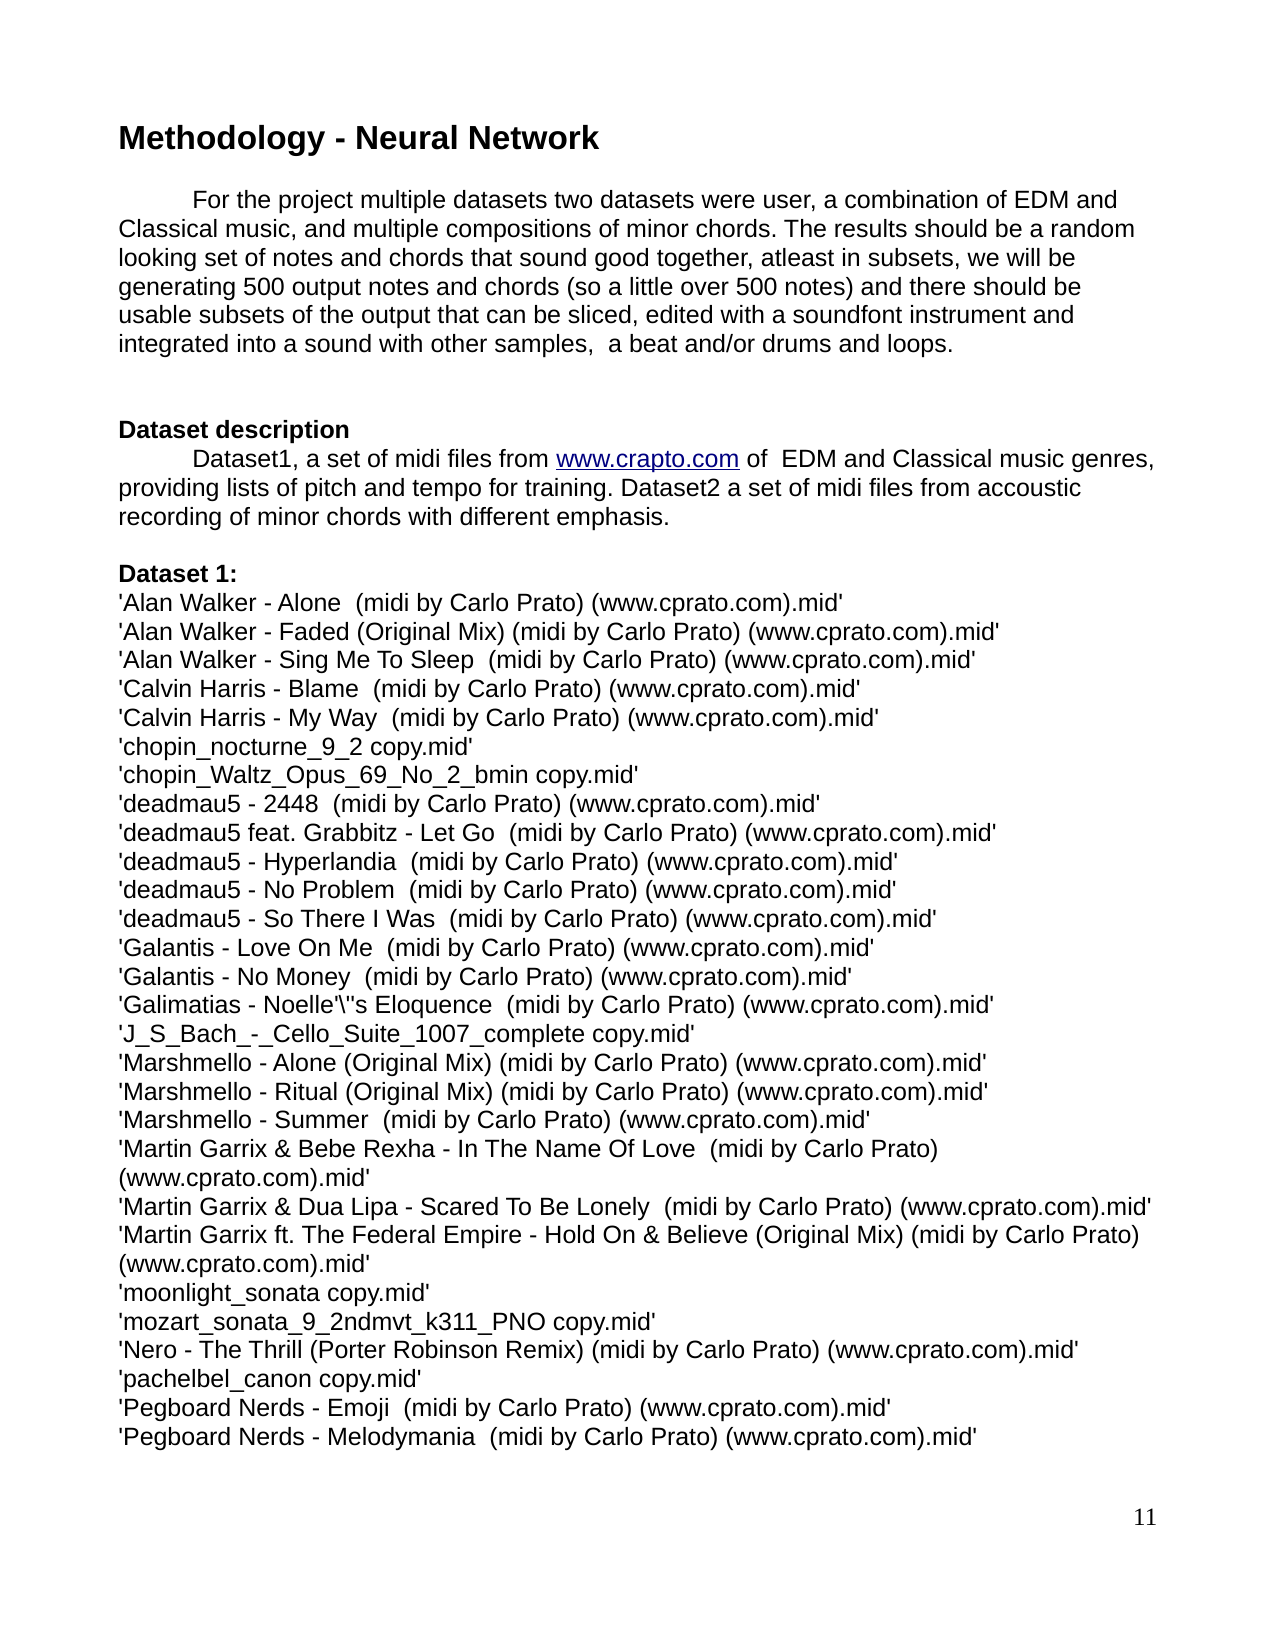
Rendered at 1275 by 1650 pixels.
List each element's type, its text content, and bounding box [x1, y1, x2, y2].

text 'Galantis - No Money (midi by Carlo Prato) (www.cprato.com).mid' [118, 962, 1157, 990]
text 'Alan Walker - Sing Me To Sleep (midi by Carlo Prato) (www.cprato.com).mid' [118, 645, 1157, 674]
text 'Alan Walker - Alone (midi by Carlo Prato) (www.cprato.com).mid' [118, 588, 1157, 617]
text 'Galantis - Love On Me (midi by Carlo Prato) (www.cprato.com).mid' [118, 933, 1157, 962]
text 'Calvin Harris - Blame (midi by Carlo Prato) (www.cprato.com).mid' [118, 674, 1157, 703]
text Methodology - Neural Network [118, 118, 1157, 157]
text 'Nero - The Thrill (Porter Robinson Remix) (midi by Carlo Prato) (www.cprato.com).mid' [118, 1335, 1157, 1364]
text 'Marshmello - Ritual (Original Mix) (midi by Carlo Prato) (www.cprato.com).mid' [118, 1077, 1157, 1105]
text 'Martin Garrix ft. The Federal Empire - Hold On & Believe (Original Mix) (midi by Carlo Prato) (www.cprato.com).mid' [118, 1220, 1157, 1278]
text 'Marshmello - Summer (midi by Carlo Prato) (www.cprato.com).mid' [118, 1105, 1157, 1134]
text 'chopin_Waltz_Opus_69_No_2_bmin copy.mid' [118, 760, 1157, 789]
text 'J_S_Bach_-_Cello_Suite_1007_complete copy.mid' [118, 1019, 1157, 1048]
text 'Calvin Harris - My Way (midi by Carlo Prato) (www.cprato.com).mid' [118, 703, 1157, 732]
text 'Marshmello - Alone (Original Mix) (midi by Carlo Prato) (www.cprato.com).mid' [118, 1048, 1157, 1077]
text Dataset description [118, 415, 1157, 444]
text 'Galimatias - Noelle'\''s Eloquence (midi by Carlo Prato) (www.cprato.com).mid' [118, 990, 1157, 1019]
text Dataset 1: [118, 559, 1157, 588]
text 'Alan Walker - Faded (Original Mix) (midi by Carlo Prato) (www.cprato.com).mid' [118, 617, 1157, 645]
text 'deadmau5 feat. Grabbitz - Let Go (midi by Carlo Prato) (www.cprato.com).mid' [118, 818, 1157, 847]
text 'Martin Garrix & Dua Lipa - Scared To Be Lonely (midi by Carlo Prato) (www.cprato.com).mid' [118, 1192, 1157, 1220]
text 'deadmau5 - 2448 (midi by Carlo Prato) (www.cprato.com).mid' [118, 789, 1157, 818]
text 'mozart_sonata_9_2ndmvt_k311_PNO copy.mid' [118, 1307, 1157, 1335]
text 'moonlight_sonata copy.mid' [118, 1278, 1157, 1307]
text For the project multiple datasets two datasets were user, a combination of EDM and Classical music, and multiple compositions of minor chords. The results should be a random looking set of notes and chords that sound good together, atleast in subsets, we will be generating 500 output notes and chords (so a little over 500 notes) and there should be usable subsets of the output that can be sliced, edited with a soundfont instrument and integrated into a sound with other samples, a beat and/or drums and loops. [118, 185, 1157, 358]
text 'pachelbel_canon copy.mid' [118, 1364, 1157, 1393]
text 'chopin_nocturne_9_2 copy.mid' [118, 732, 1157, 760]
text 'Martin Garrix & Bebe Rexha - In The Name Of Love (midi by Carlo Prato) (www.cprato.com).mid' [118, 1134, 1157, 1192]
text 'deadmau5 - Hyperlandia (midi by Carlo Prato) (www.cprato.com).mid' [118, 847, 1157, 875]
text 'Pegboard Nerds - Emoji (midi by Carlo Prato) (www.cprato.com).mid' [118, 1393, 1157, 1422]
text 'deadmau5 - So There I Was (midi by Carlo Prato) (www.cprato.com).mid' [118, 904, 1157, 933]
text 'deadmau5 - No Problem (midi by Carlo Prato) (www.cprato.com).mid' [118, 875, 1157, 904]
text 'Pegboard Nerds - Melodymania (midi by Carlo Prato) (www.cprato.com).mid' [118, 1422, 1157, 1450]
text Dataset1, a set of midi files from www.crapto.com of EDM and Classical music genres, providing lists of pitch and tempo for training. Dataset2 a set of midi files from accoustic recording of minor chords with different emphasis. [118, 444, 1157, 530]
